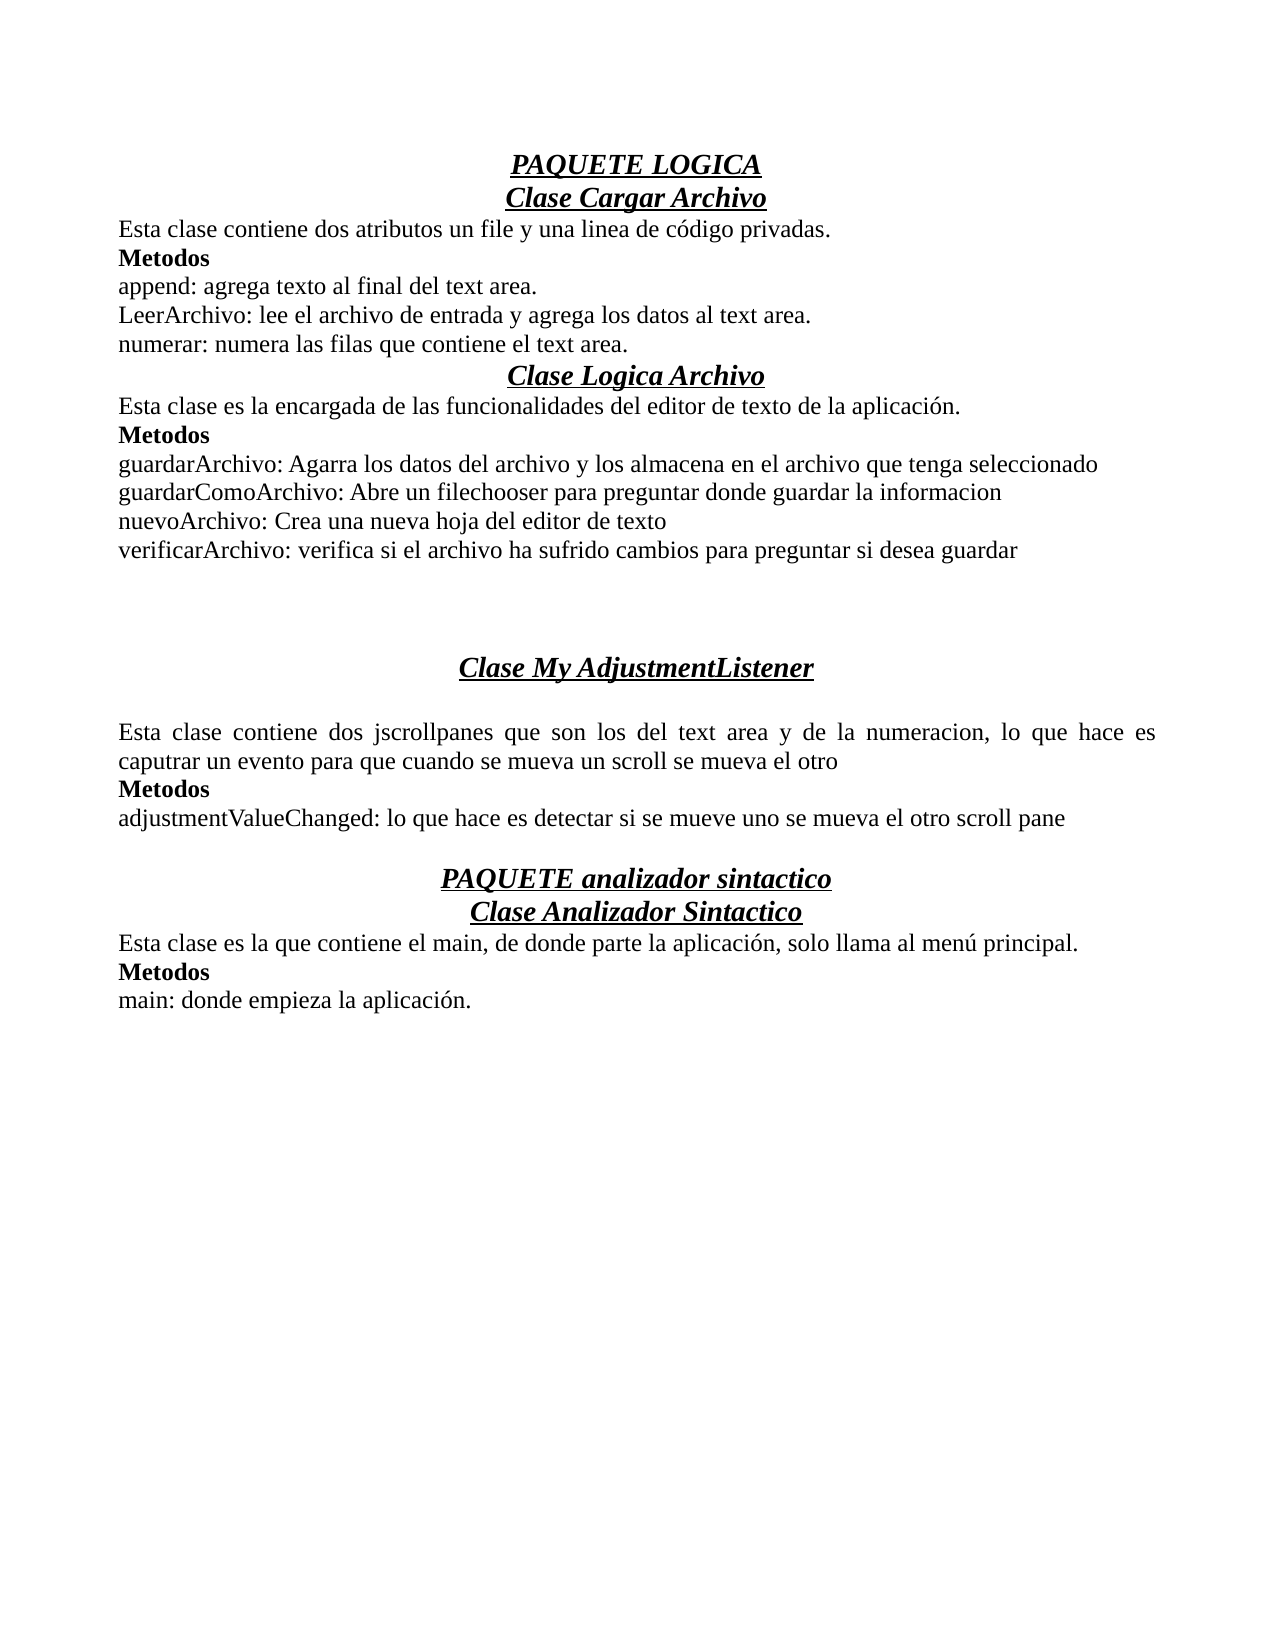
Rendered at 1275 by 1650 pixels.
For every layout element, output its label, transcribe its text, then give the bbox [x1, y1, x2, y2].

text Esta clase contiene dos atributos un file y una linea de código privadas. [118, 214, 1157, 243]
text Esta clase contiene dos jscrollpanes que son los del text area y de la numeracion, lo que hace es caputrar un evento para que cuando se mueva un scroll se mueva el otro [118, 717, 1157, 774]
text Esta clase es la encargada de las funcionalidades del editor de texto de la aplicación. [118, 391, 1157, 420]
text verificarArchivo: verifica si el archivo ha sufrido cambios para preguntar si desea guardar [118, 535, 1157, 564]
text Clase Logica Archivo [118, 358, 1157, 391]
text LeerArchivo: lee el archivo de entrada y agrega los datos al text area. [118, 300, 1157, 329]
text guardarArchivo: Agarra los datos del archivo y los almacena en el archivo que tenga seleccionado [118, 449, 1157, 477]
text PAQUETE LOGICA [118, 147, 1157, 180]
text nuevoArchivo: Crea una nueva hoja del editor de texto [118, 506, 1157, 535]
text PAQUETE analizador sintactico [118, 861, 1157, 894]
text Esta clase es la que contiene el main, de donde parte la aplicación, solo llama al menú principal. [118, 928, 1157, 957]
text main: donde empieza la aplicación. [118, 985, 1157, 1014]
text Metodos [118, 774, 1157, 803]
text Clase Cargar Archivo [118, 180, 1157, 214]
text numerar: numera las filas que contiene el text area. [118, 329, 1157, 358]
text guardarComoArchivo: Abre un filechooser para preguntar donde guardar la informacion [118, 477, 1157, 506]
text append: agrega texto al final del text area. [118, 271, 1157, 300]
text Metodos [118, 243, 1157, 271]
text adjustmentValueChanged: lo que hace es detectar si se mueve uno se mueva el otro scroll pane [118, 803, 1157, 832]
text Clase My AdjustmentListener [118, 650, 1157, 683]
text Clase Analizador Sintactico [118, 894, 1157, 928]
text Metodos [118, 957, 1157, 985]
text Metodos [118, 420, 1157, 449]
